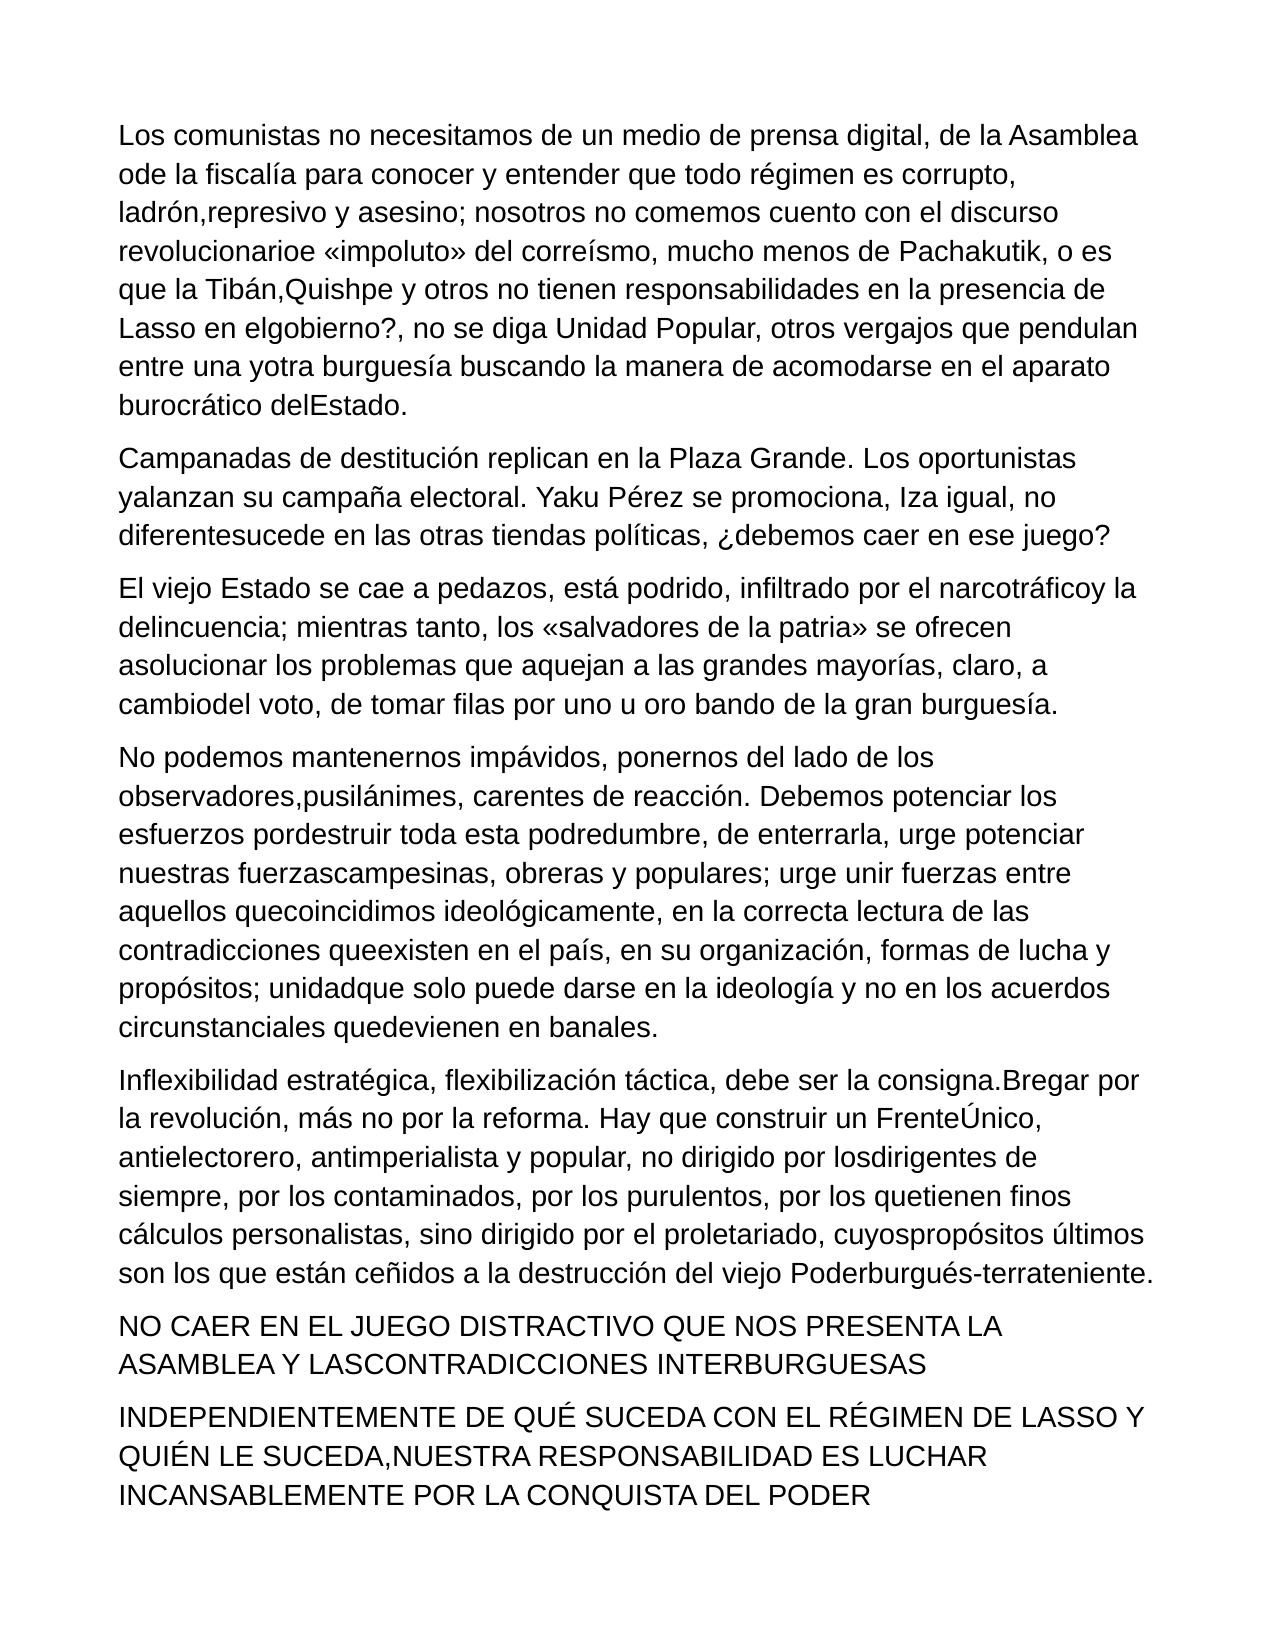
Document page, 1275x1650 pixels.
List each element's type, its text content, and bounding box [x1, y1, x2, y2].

text Los comunistas no necesitamos de un medio de prensa digital, de la Asamblea ode la fiscalía para conocer y entender que todo régimen es corrupto, ladrón,represivo y asesino; nosotros no comemos cuento con el discurso revolucionarioe «impoluto» del correísmo, mucho menos de Pachakutik, o es que la Tibán,Quishpe y otros no tienen responsabilidades en la presencia de Lasso en elgobierno?, no se diga Unidad Popular, otros vergajos que pendulan entre una yotra burguesía buscando la manera de acomodarse en el aparato burocrático delEstado. [118, 118, 1157, 421]
text El viejo Estado se cae a pedazos, está podrido, infiltrado por el narcotráficoy la delincuencia; mientras tanto, los «salvadores de la patria» se ofrecen asolucionar los problemas que aquejan a las grandes mayorías, claro, a cambiodel voto, de tomar filas por uno u oro bando de la gran burguesía. [118, 571, 1157, 720]
text INDEPENDIENTEMENTE DE QUÉ SUCEDA CON EL RÉGIMEN DE LASSO Y QUIÉN LE SUCEDA,NUESTRA RESPONSABILIDAD ES LUCHAR INCANSABLEMENTE POR LA CONQUISTA DEL PODER [118, 1400, 1157, 1511]
text No podemos mantenernos impávidos, ponernos del lado de los observadores,pusilánimes, carentes de reacción. Debemos potenciar los esfuerzos pordestruir toda esta podredumbre, de enterrarla, urge potenciar nuestras fuerzascampesinas, obreras y populares; urge unir fuerzas entre aquellos quecoincidimos ideológicamente, en la correcta lectura de las contradicciones queexisten en el país, en su organización, formas de lucha y propósitos; unidadque solo puede darse en la ideología y no en los acuerdos circunstanciales quedevienen en banales. [118, 740, 1157, 1043]
text Campanadas de destitución replican en la Plaza Grande. Los oportunistas yalanzan su campaña electoral. Yaku Pérez se promociona, Iza igual, no diferentesucede en las otras tiendas políticas, ¿debemos caer en ese juego? [118, 441, 1157, 552]
text NO CAER EN EL JUEGO DISTRACTIVO QUE NOS PRESENTA LA ASAMBLEA Y LASCONTRADICCIONES INTERBURGUESAS [118, 1309, 1157, 1381]
text Inflexibilidad estratégica, flexibilización táctica, debe ser la consigna.Bregar por la revolución, más no por la reforma. Hay que construir un FrenteÚnico, antielectorero, antimperialista y popular, no dirigido por losdirigentes de siempre, por los contaminados, por los purulentos, por los quetienen finos cálculos personalistas, sino dirigido por el proletariado, cuyospropósitos últimos son los que están ceñidos a la destrucción del viejo Poderburgués-terrateniente. [118, 1063, 1157, 1289]
